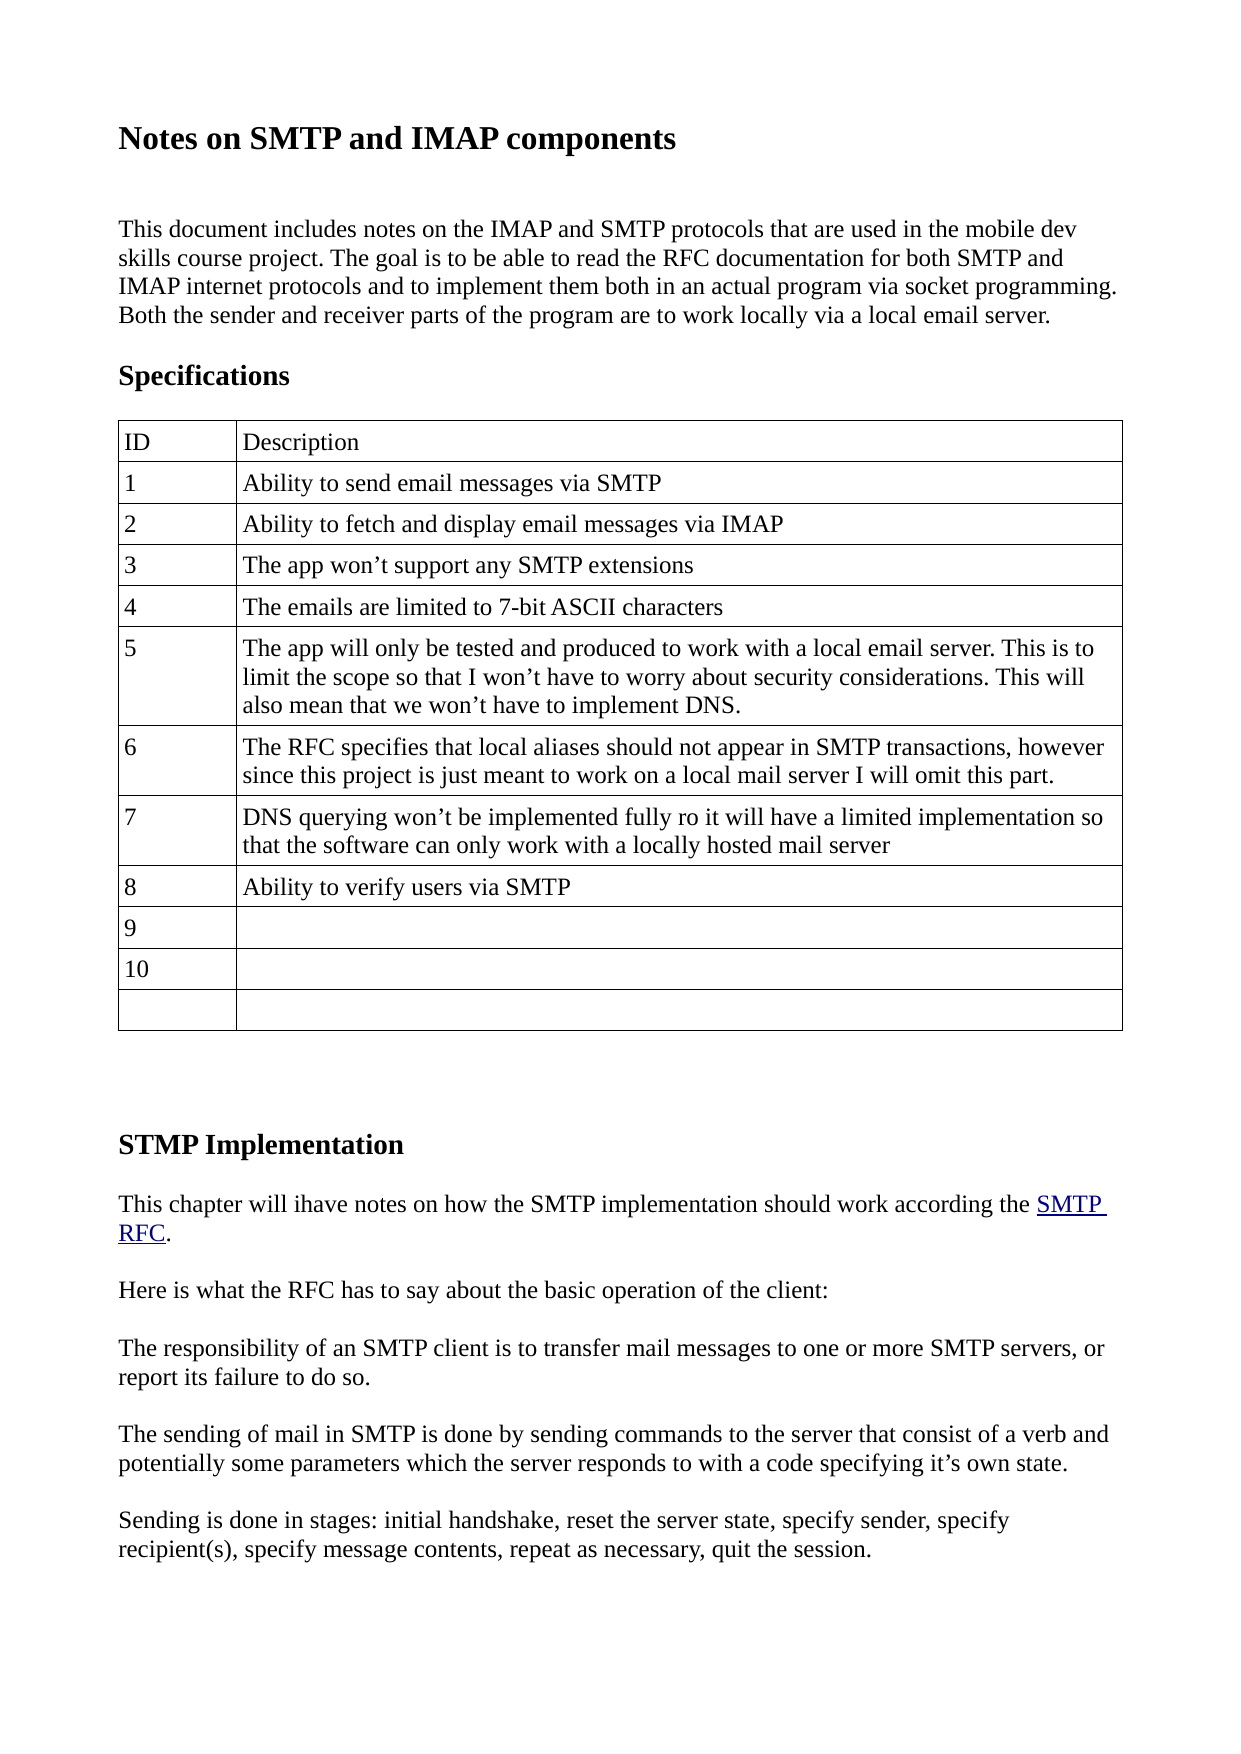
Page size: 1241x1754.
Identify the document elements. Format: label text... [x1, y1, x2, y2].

table_cell The app will only be tested and produced to work with a local email server. This is to limit the scope so that I won’t have to worry about security considerations. This will also mean that we won’t have to implement DNS. [237, 627, 1122, 725]
table_cell 6 [119, 726, 236, 795]
text This chapter will ihave notes on how the SMTP implementation should work according the SMTP RFC. [118, 1189, 1122, 1247]
table_cell 5 [119, 627, 236, 725]
table_cell DNS querying won’t be implemented fully ro it will have a limited implementation so that the software can only work with a locally hosted mail server [237, 796, 1122, 865]
table_cell The RFC specifies that local aliases should not appear in SMTP transactions, however since this project is just meant to work on a local mail server I will omit this part. [237, 726, 1122, 795]
text The sending of mail in SMTP is done by sending commands to the server that consist of a verb and potentially some parameters which the server responds to with a code specifying it’s own state. [118, 1419, 1122, 1477]
table_cell [237, 990, 1122, 1030]
text STMP Implementation [118, 1127, 1122, 1160]
table_cell [119, 990, 236, 1030]
table_cell The app won’t support any SMTP extensions [237, 545, 1122, 585]
text Here is what the RFC has to say about the basic operation of the client: [118, 1275, 1122, 1304]
text Specifications [118, 358, 1122, 391]
table_header ID [119, 421, 236, 461]
table_header Description [237, 421, 1122, 461]
table_cell 7 [119, 796, 236, 865]
text Sending is done in stages: initial handshake, reset the server state, specify sender, specify recipient(s), specify message contents, repeat as necessary, quit the session. [118, 1505, 1122, 1563]
table_cell Ability to fetch and display email messages via IMAP [237, 504, 1122, 544]
table_cell 9 [119, 907, 236, 947]
table_cell 4 [119, 586, 236, 626]
table_cell 3 [119, 545, 236, 585]
table_cell [237, 907, 1122, 947]
table_cell 1 [119, 462, 236, 502]
table_cell The emails are limited to 7-bit ASCII characters [237, 586, 1122, 626]
table_cell [237, 949, 1122, 989]
text The responsibility of an SMTP client is to transfer mail messages to one or more SMTP servers, or report its failure to do so. [118, 1304, 1122, 1390]
table_cell 8 [119, 866, 236, 906]
text This document includes notes on the IMAP and SMTP protocols that are used in the mobile dev skills course project. The goal is to be able to read the RFC documentation for both SMTP and IMAP internet protocols and to implement them both in an actual program via socket programming. Both the sender and receiver parts of the program are to work locally via a local email server. [118, 214, 1122, 329]
table_cell 10 [119, 949, 236, 989]
table_cell Ability to verify users via SMTP [237, 866, 1122, 906]
text Notes on SMTP and IMAP components [118, 118, 1122, 156]
table_cell 2 [119, 504, 236, 544]
table_cell Ability to send email messages via SMTP [237, 462, 1122, 502]
